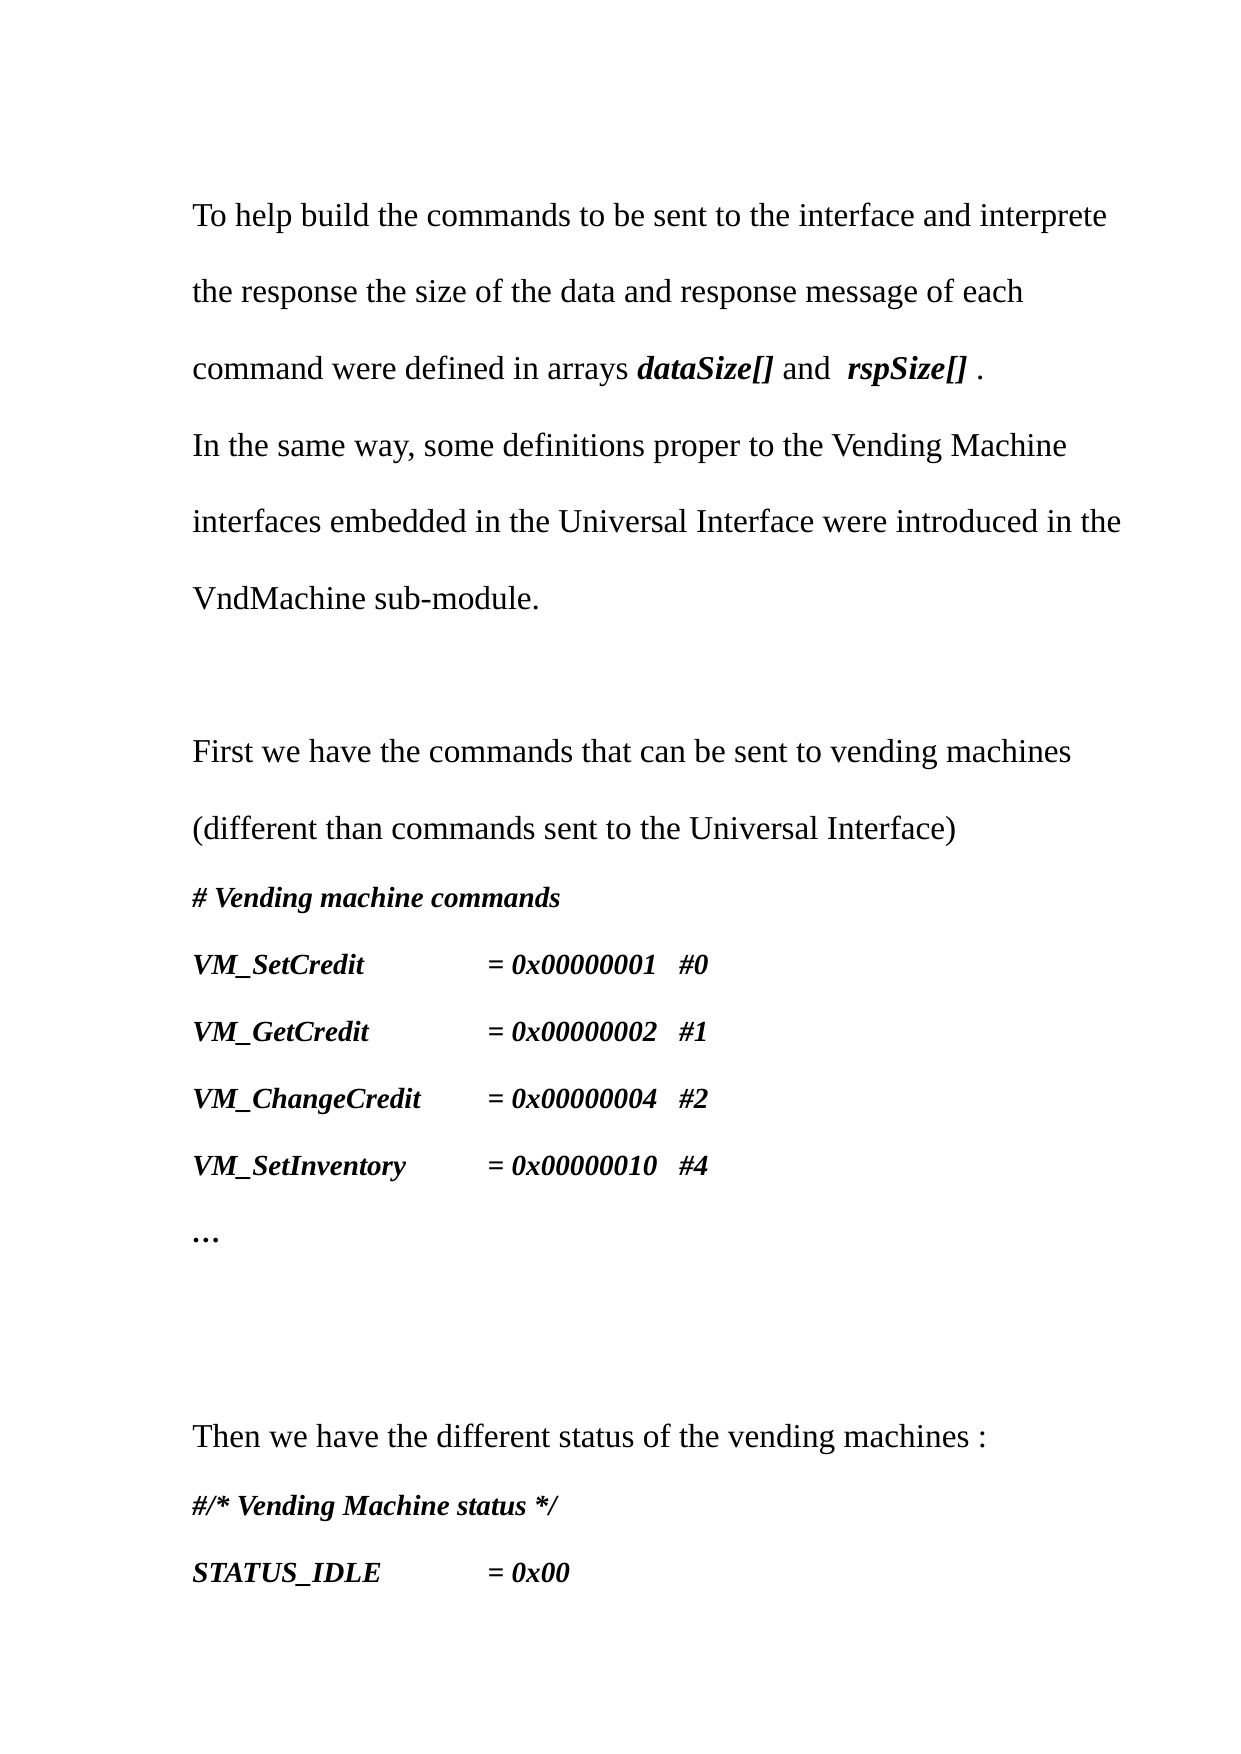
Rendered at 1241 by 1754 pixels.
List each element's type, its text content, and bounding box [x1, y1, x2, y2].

text VM_SetInventory = 0x00000010 #4 [192, 1148, 1122, 1182]
text VM_ChangeCredit = 0x00000004 #2 [192, 1081, 1122, 1115]
text VM_GetCredit = 0x00000002 #1 [192, 1014, 1122, 1048]
text To help build the commands to be sent to the interface and interprete the response the size of the data and response message of each command were defined in arrays dataSize[] and rspSize[] . [192, 195, 1122, 386]
text First we have the commands that can be sent to vending machines (different than commands sent to the Universal Interface) # Vending machine commands [192, 731, 1122, 913]
text Then we have the different status of the vending machines : #/* Vending Machine status */ [192, 1417, 1122, 1522]
text … [192, 1215, 1122, 1249]
text VM_SetCredit = 0x00000001 #0 [192, 947, 1122, 981]
text STATUS_IDLE = 0x00 [192, 1556, 1122, 1589]
text In the same way, some definitions proper to the Vending Machine interfaces embedded in the Universal Interface were introduced in the VndMachine sub-module. [192, 425, 1122, 616]
